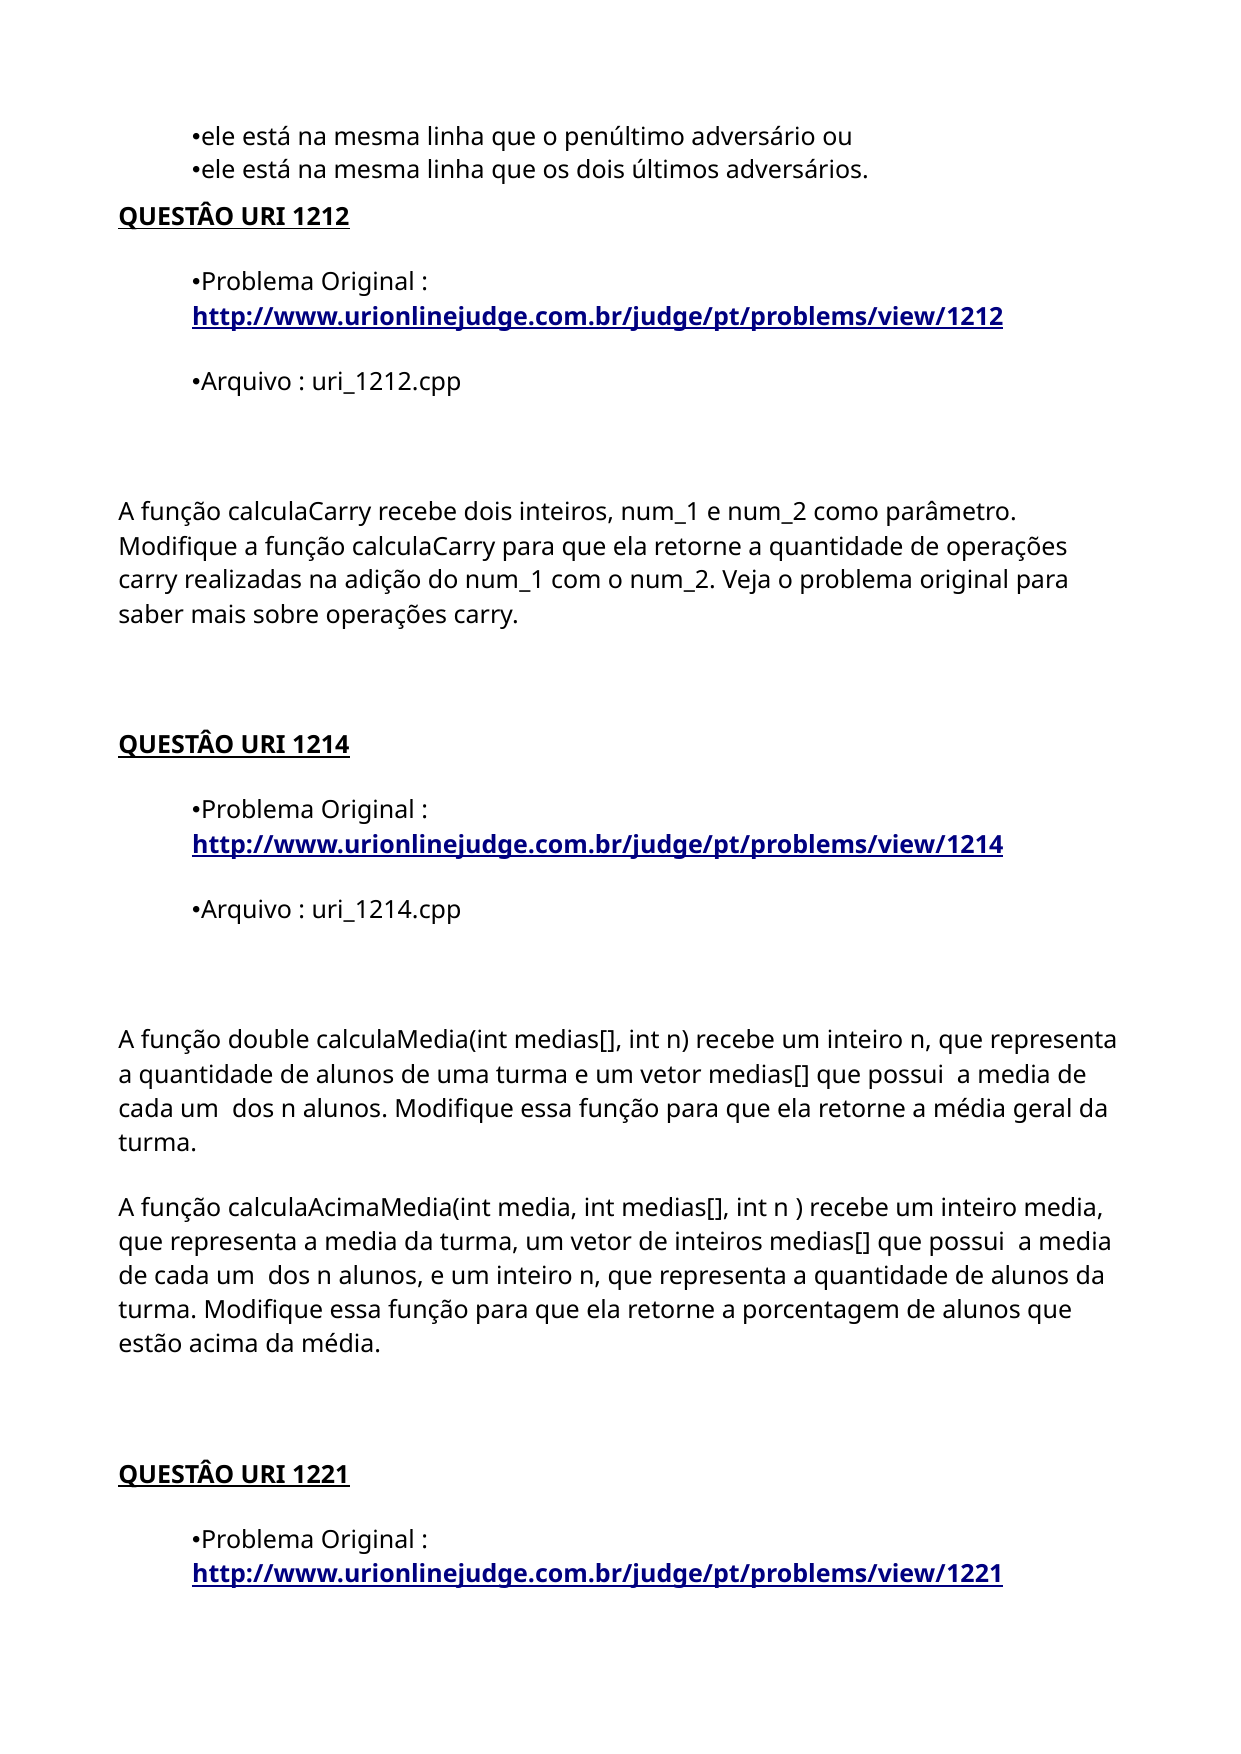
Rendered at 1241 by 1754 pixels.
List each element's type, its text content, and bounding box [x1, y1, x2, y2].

list Problema Original : http://www.urionlinejudge.com.br/judge/pt/problems/view/1212 [118, 264, 1122, 332]
list Problema Original : http://www.urionlinejudge.com.br/judge/pt/problems/view/1214 [118, 792, 1122, 860]
text A função calculaAcimaMedia(int media, int medias[], int n ) recebe um inteiro media, que representa a media da turma, um vetor de inteiros medias[] que possui a media de cada um dos n alunos, e um inteiro n, que representa a quantidade de alunos da turma. Modifique essa função para que ela retorne a porcentagem de alunos que estão acima da média. [118, 1190, 1122, 1360]
text QUESTÂO URI 1212 [118, 199, 1122, 233]
list ele está na mesma linha que o penúltimo adversário ou [118, 118, 1122, 152]
text QUESTÂO URI 1221 [118, 1457, 1122, 1491]
text A função calculaCarry recebe dois inteiros, num_1 e num_2 como parâmetro. Modifique a função calculaCarry para que ela retorne a quantidade de operações carry realizadas na adição do num_1 com o num_2. Veja o problema original para saber mais sobre operações carry. [118, 494, 1122, 630]
list ele está na mesma linha que os dois últimos adversários. [118, 152, 1122, 186]
list Arquivo : uri_1214.cpp [118, 892, 1122, 926]
text A função double calculaMedia(int medias[], int n) recebe um inteiro n, que representa a quantidade de alunos de uma turma e um vetor medias[] que possui a media de cada um dos n alunos. Modifique essa função para que ela retorne a média geral da turma. [118, 1022, 1122, 1158]
list Problema Original : http://www.urionlinejudge.com.br/judge/pt/problems/view/1221 [118, 1522, 1122, 1590]
text QUESTÂO URI 1214 [118, 727, 1122, 761]
list Arquivo : uri_1212.cpp [118, 363, 1122, 397]
